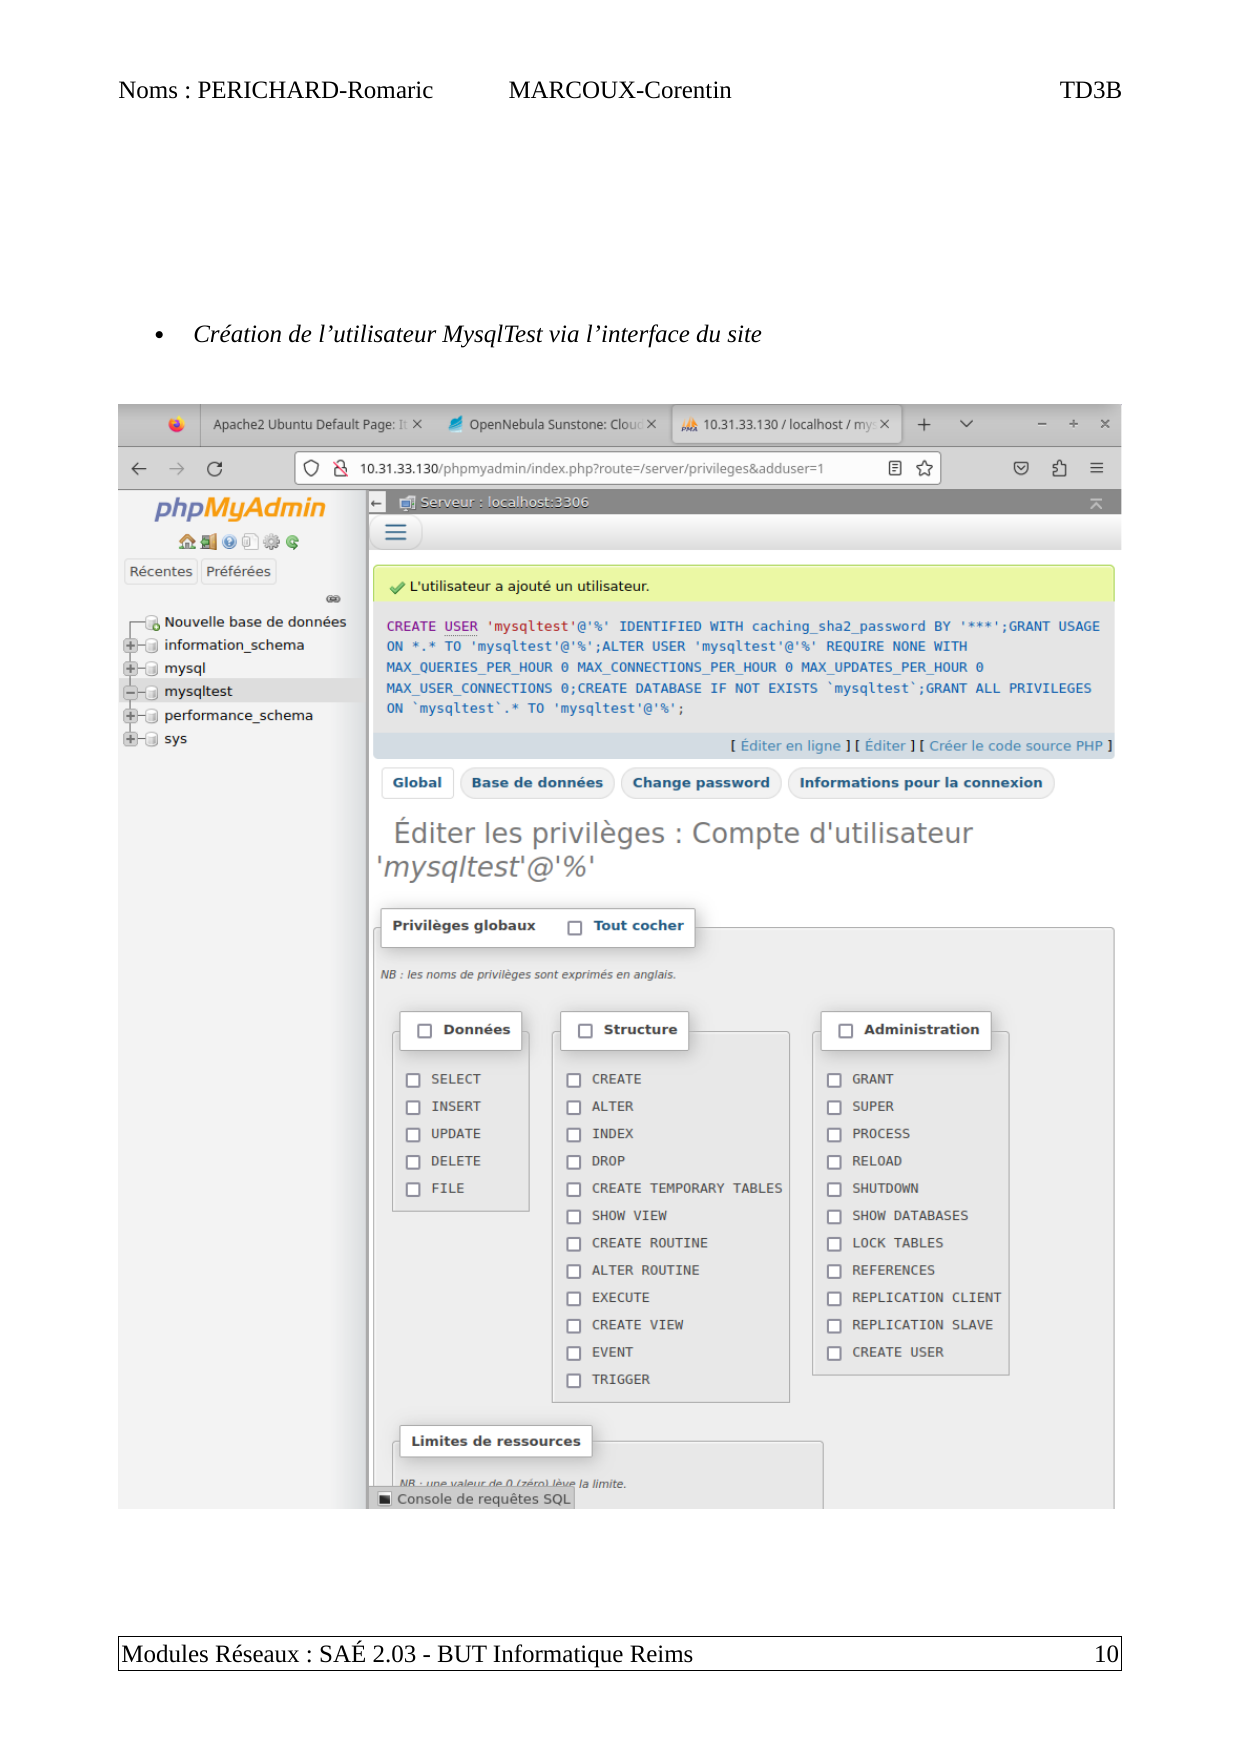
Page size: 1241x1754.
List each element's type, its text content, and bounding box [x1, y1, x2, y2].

list Création de l’utilisateur MysqlTest via l’interface du site [156, 319, 1122, 348]
